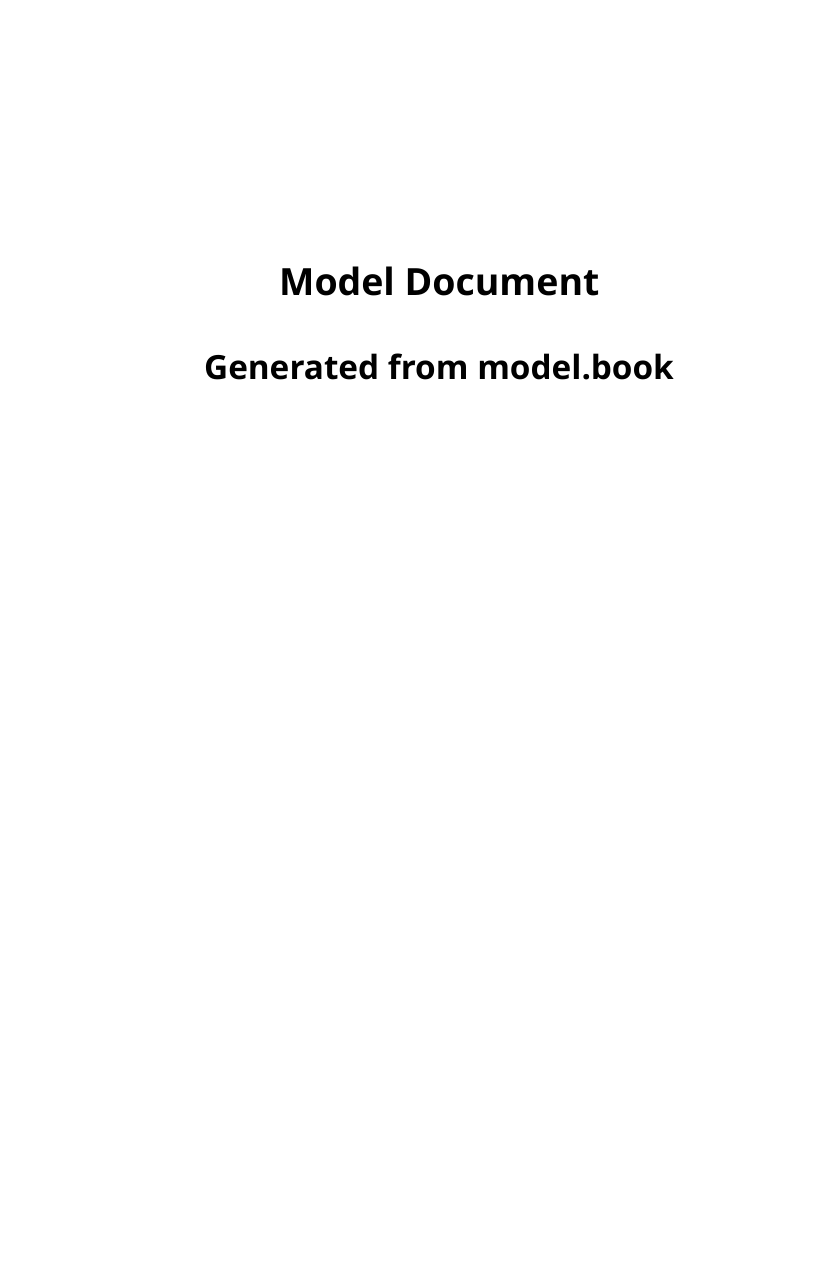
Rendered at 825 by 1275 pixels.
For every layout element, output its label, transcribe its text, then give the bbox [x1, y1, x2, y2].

title Model Document [136, 255, 742, 306]
title Generated from model.book [136, 344, 742, 389]
